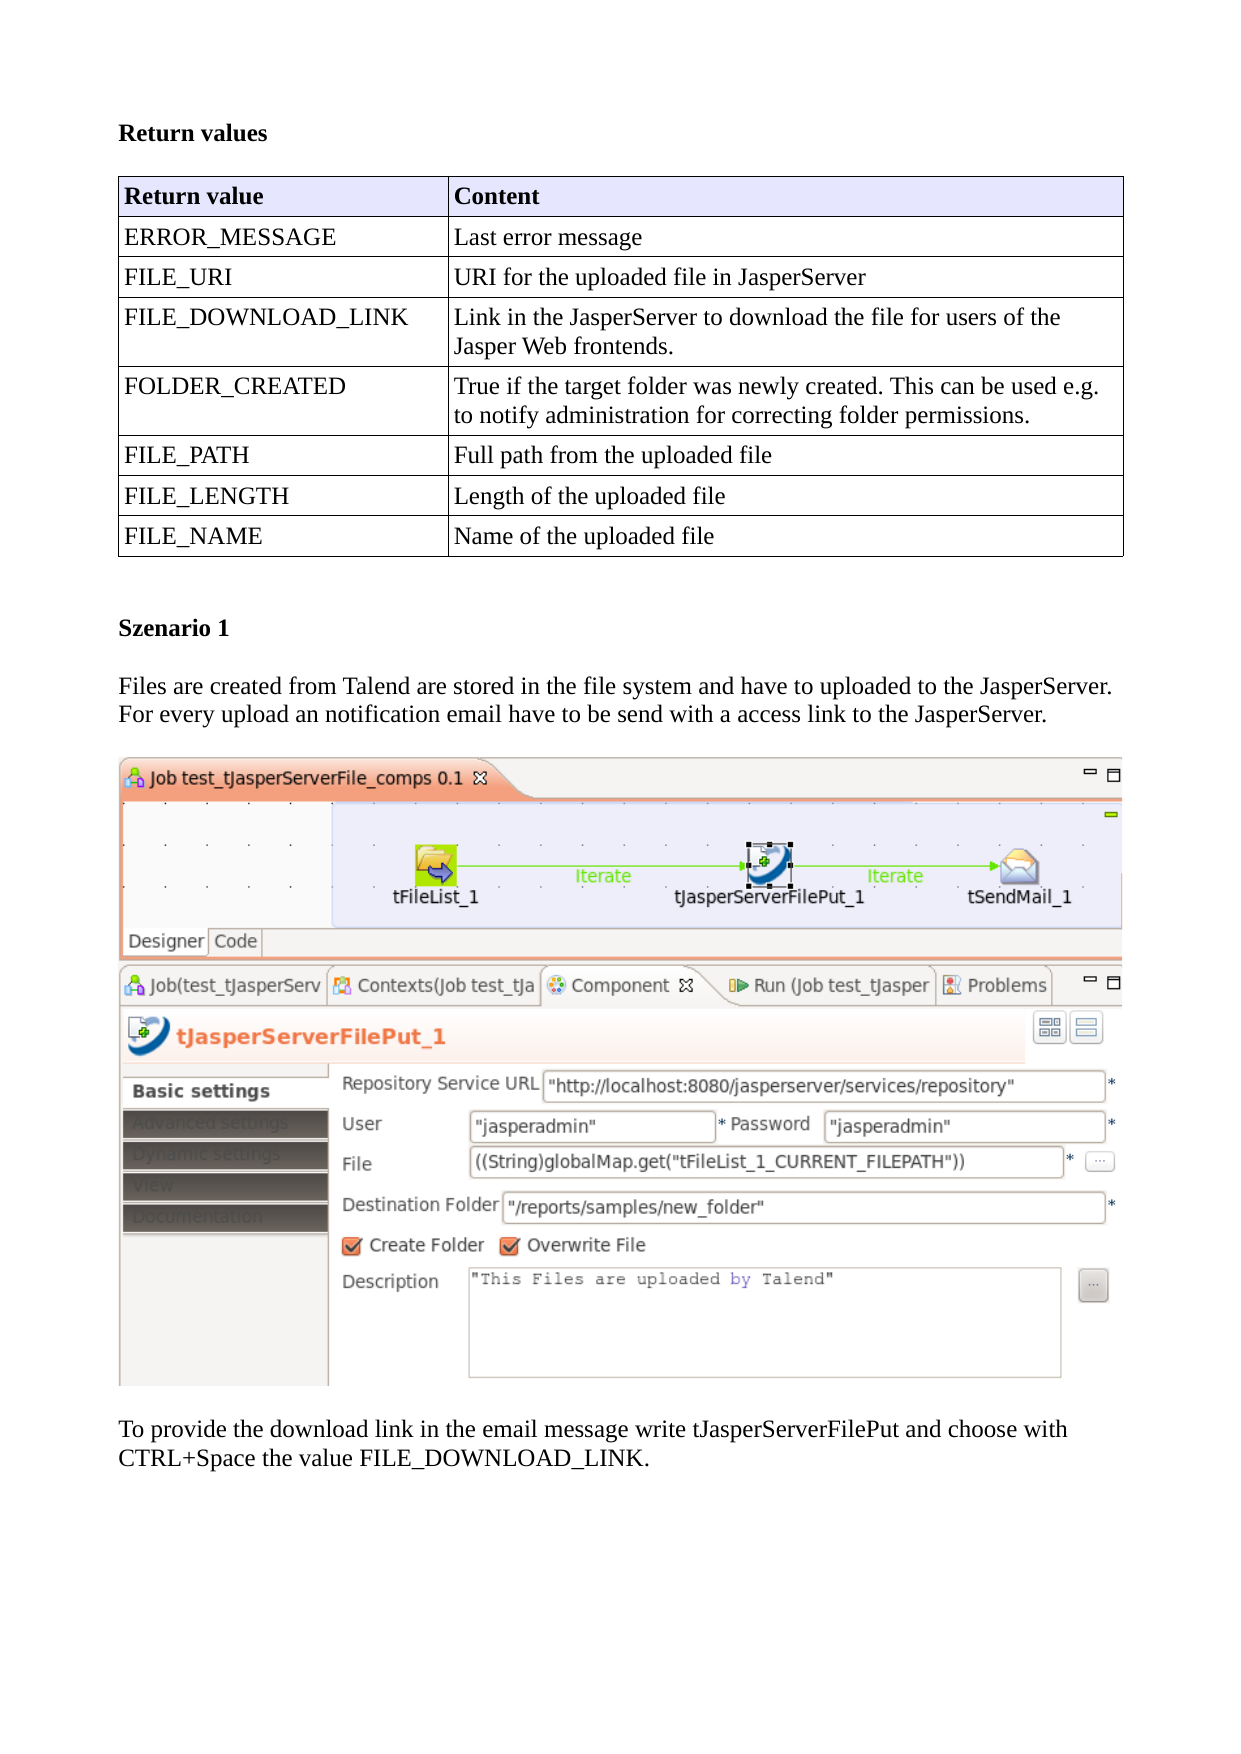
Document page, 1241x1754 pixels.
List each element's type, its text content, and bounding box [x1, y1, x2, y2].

table_cell Full path from the uploaded file [449, 436, 1123, 475]
table_cell ERROR_MESSAGE [119, 217, 448, 256]
table_header Content [449, 177, 1123, 216]
table_cell FILE_NAME [119, 516, 448, 556]
table_cell URI for the uploaded file in JasperServer [449, 257, 1123, 297]
text To provide the download link in the email message write tJasperServerFilePut and choose with CTRL+Space the value FILE_DOWNLOAD_LINK. [118, 1414, 1122, 1472]
table_cell Length of the uploaded file [449, 476, 1123, 515]
table_cell Name of the uploaded file [449, 516, 1123, 556]
table_cell Last error message [449, 217, 1123, 256]
table_cell FILE_URI [119, 257, 448, 297]
table_cell FILE_DOWNLOAD_LINK [119, 298, 448, 366]
picture [118, 757, 1123, 1386]
table_cell Link in the JasperServer to download the file for users of the Jasper Web frontends. [449, 298, 1123, 366]
table_cell True if the target folder was newly created. This can be used e.g. to notify administration for correcting folder permissions. [449, 367, 1123, 435]
text Return values [118, 118, 1122, 147]
table_cell FILE_LENGTH [119, 476, 448, 515]
table_header Return value [119, 177, 448, 216]
text Szenario 1 [118, 613, 1122, 642]
table_cell FILE_PATH [119, 436, 448, 475]
table_cell FOLDER_CREATED [119, 367, 448, 435]
text Files are created from Talend are stored in the file system and have to uploaded to the JasperServer. For every upload an notification email have to be send with a access link to the JasperServer. [118, 671, 1122, 728]
